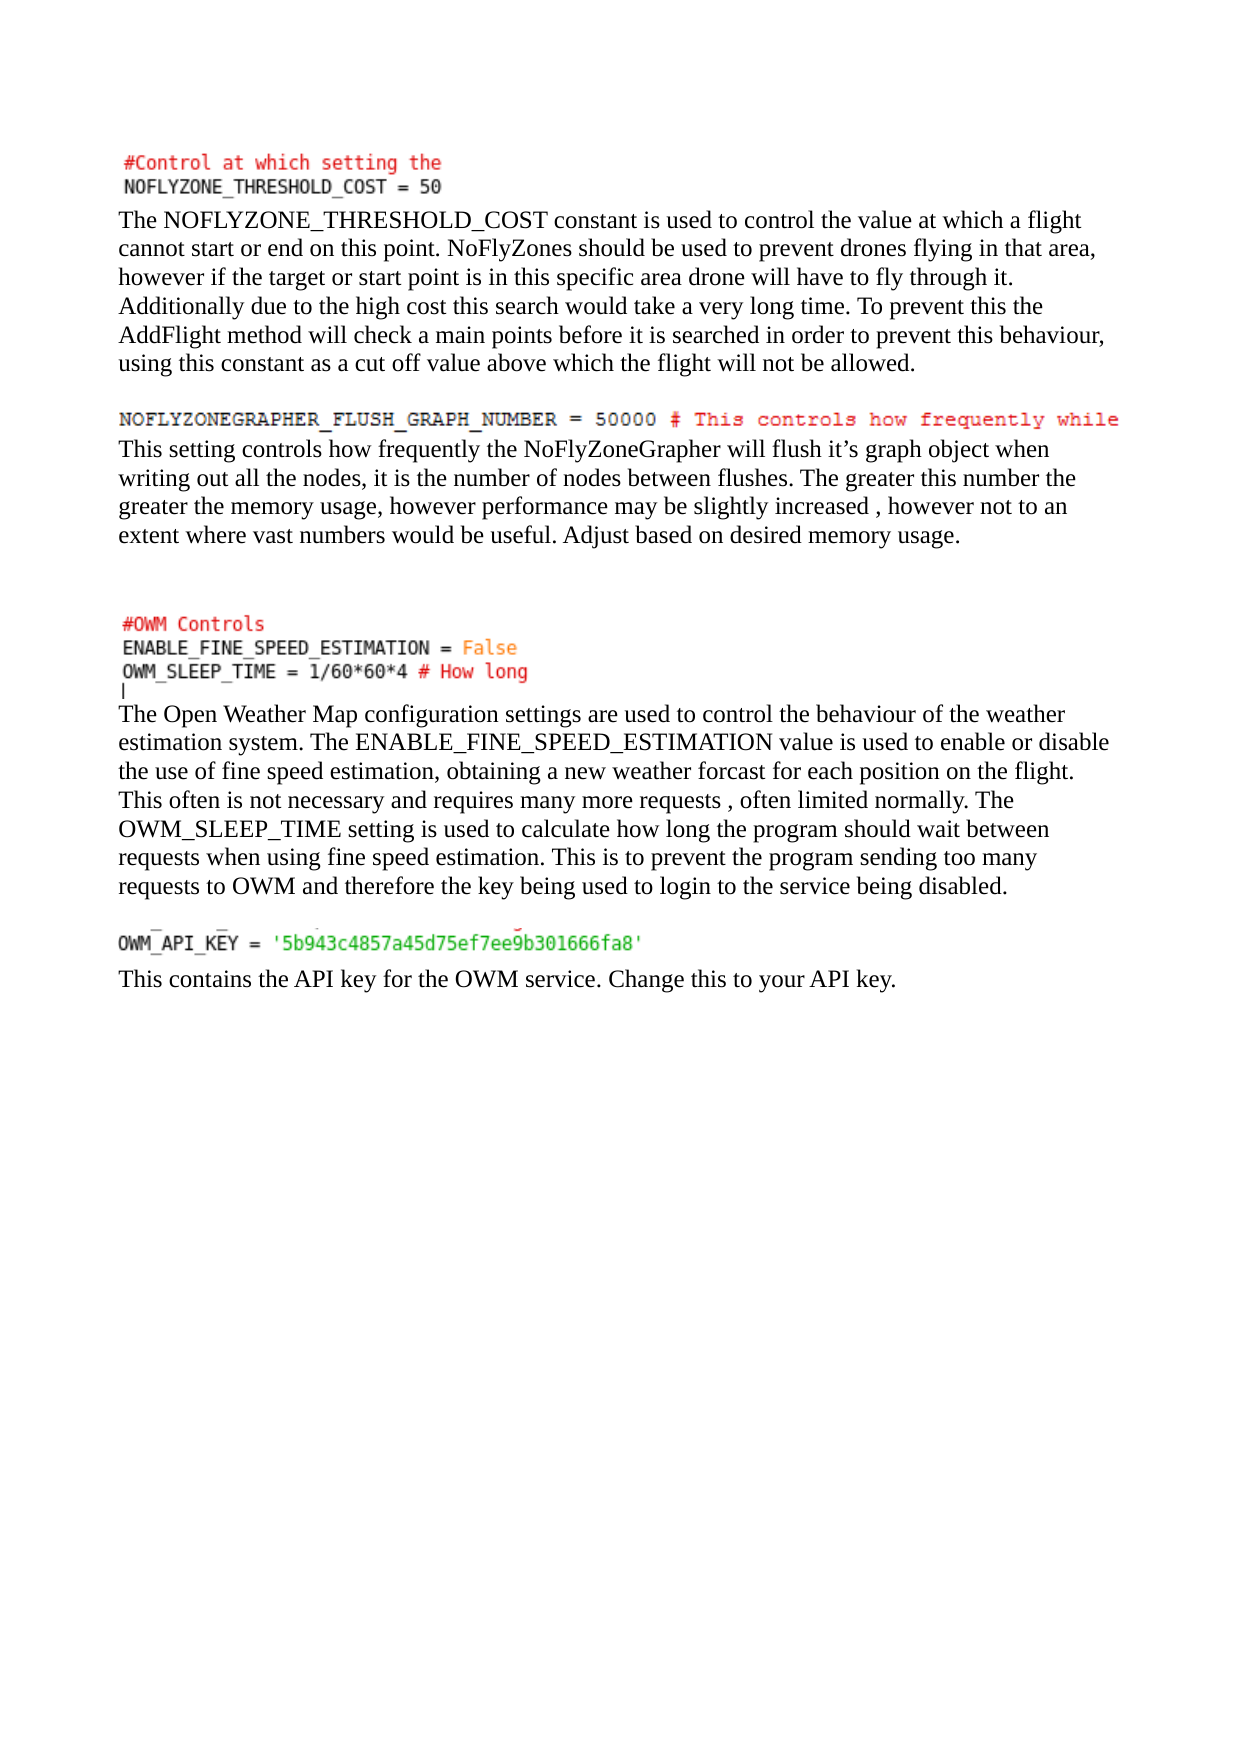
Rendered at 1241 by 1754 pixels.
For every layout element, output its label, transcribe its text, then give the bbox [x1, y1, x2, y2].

picture [118, 406, 1123, 434]
text The NOFLYZONE_THRESHOLD_COST constant is used to control the value at which a flight cannot start or end on this point. NoFlyZones should be used to prevent drones flying in that area, however if the target or start point is in this specific area drone will have to fly through it. Additionally due to the high cost this search would take a very long time. To prevent this the AddFlight method will check a main points before it is searched in order to prevent this behaviour, using this constant as a cut off value above which the flight will not be allowed. [118, 147, 1122, 377]
text This setting controls how frequently the NoFlyZoneGrapher will flush it’s graph object when writing out all the nodes, it is the number of nodes between flushes. The greater this number the greater the memory usage, however performance may be slightly increased , however not to an extent where vast numbers would be useful. Adjust based on desired memory usage. [118, 434, 1122, 549]
picture [118, 146, 451, 205]
picture [118, 928, 654, 965]
text This contains the API key for the OWM service. Change this to your API key. [118, 929, 1122, 993]
picture [118, 606, 533, 699]
text The Open Weather Map configuration settings are used to control the behaviour of the weather estimation system. The ENABLE_FINE_SPEED_ESTIMATION value is used to enable or disable the use of fine speed estimation, obtaining a new weather forcast for each position on the flight. This often is not necessary and requires many more requests , often limited normally. The OWM_SLEEP_TIME setting is used to calculate how long the program should wait between requests when using fine speed estimation. This is to prevent the program sending too many requests to OWM and therefore the key being used to login to the service being disabled. [118, 606, 1122, 900]
